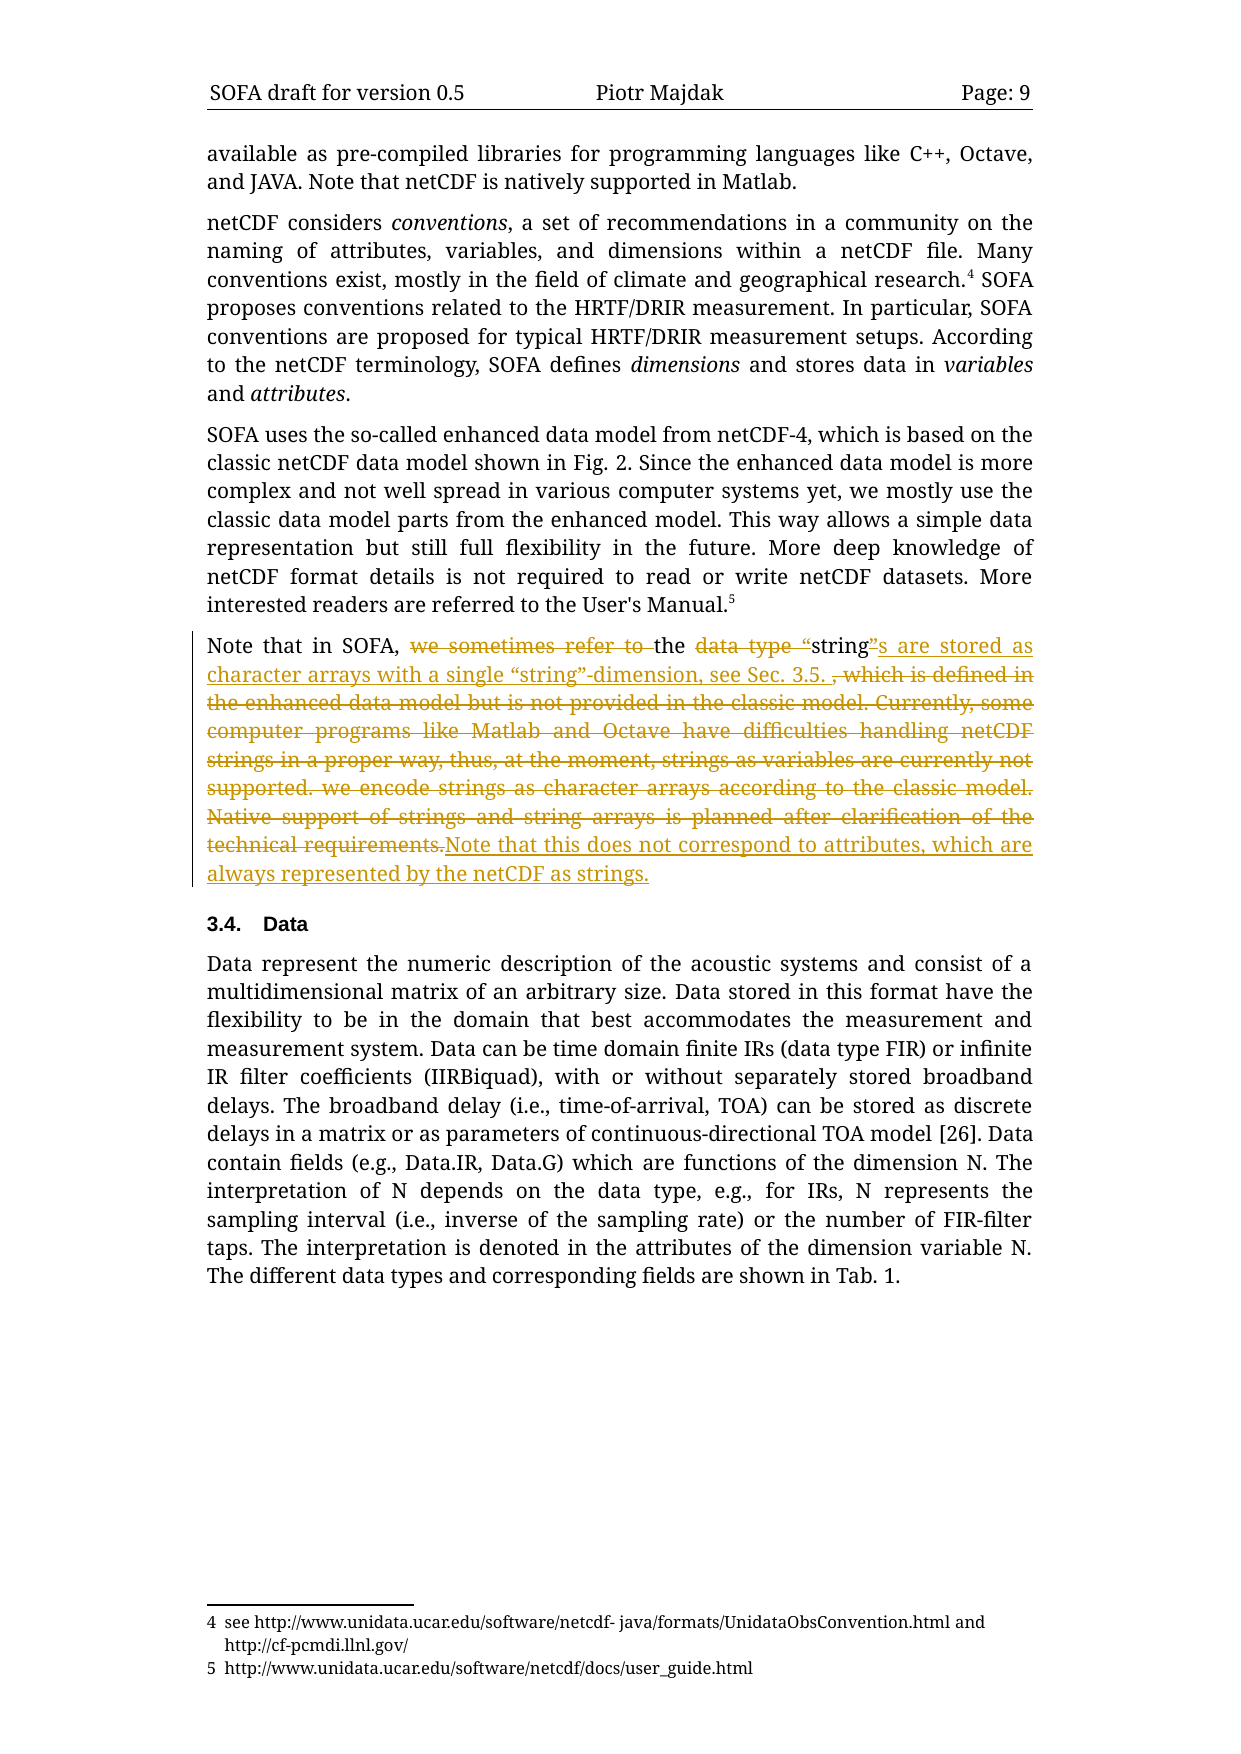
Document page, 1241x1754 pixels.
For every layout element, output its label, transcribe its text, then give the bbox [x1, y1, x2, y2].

subtitle Data [207, 912, 1033, 936]
text Note that in SOFA, the strings are stored as character arrays with a single “string”-dimension, see Sec. 3.5. Note that this does not correspond to attributes, which are always represented by the netCDF as strings. [207, 763, 1033, 790]
text Note that in SOFA, the strings are stored as character arrays with a single “string”-dimension, see Sec. 3.5. Note that this does not correspond to attributes, which are always represented by the netCDF as strings. [207, 820, 1033, 887]
text Note that in SOFA, the strings are stored as character arrays with a single “string”-dimension, see Sec. 3.5. Note that this does not correspond to attributes, which are always represented by the netCDF as strings. [207, 791, 1033, 818]
text see http://www.unidata.ucar.edu/software/netcdf- java/formats/UnidataObsConvention.html and http://cf-pcmdi.llnl.gov/ [207, 1611, 1033, 1656]
text netCDF considers conventions, a set of recommendations in a community on the naming of attributes, variables, and dimensions within a netCDF file. Many conventions exist, mostly in the field of climate and geographical research. SOFA proposes conventions related to the HRTF/DRIR measurement. In particular, SOFA conventions are proposed for typical HRTF/DRIR measurement setups. According to the netCDF terminology, SOFA defines dimensions and stores data in variables and attributes. [207, 208, 1033, 407]
text available as pre-compiled libraries for programming languages like C++, Octave, and JAVA. Note that netCDF is natively supported in Matlab. [207, 139, 1033, 196]
text Note that in SOFA, the strings are stored as character arrays with a single “string”-dimension, see Sec. 3.5. Note that this does not correspond to attributes, which are always represented by the netCDF as strings. [207, 631, 1033, 704]
text SOFA uses the so-called enhanced data model from netCDF-4, which is based on the classic netCDF data model shown in Fig. 2. Since the enhanced data model is more complex and not well spread in various computer systems yet, we mostly use the classic data model parts from the enhanced model. This way allows a simple data representation but still full flexibility in the future. More deep knowledge of netCDF format details is not required to read or write netCDF datasets. More interested readers are referred to the User's Manual. [207, 420, 1033, 619]
text Note that in SOFA, the strings are stored as character arrays with a single “string”-dimension, see Sec. 3.5. Note that this does not correspond to attributes, which are always represented by the netCDF as strings. [207, 706, 1033, 733]
text Data represent the numeric description of the acoustic systems and consist of a multidimensional matrix of an arbitrary size. Data stored in this format have the flexibility to be in the domain that best accommodates the measurement and measurement system. Data can be time domain finite IRs (data type FIR) or infinite IR filter coefficients (IIRBiquad), with or without separately stored broadband delays. The broadband delay (i.e., time-of-arrival, TOA) can be stored as discrete delays in a matrix or as parameters of continuous-directional TOA model [26]⁠. Data contain fields (e.g., Data.IR, Data.G) which are functions of the dimension N. The interpretation of N depends on the data type, e.g., for IRs, N represents the sampling interval (i.e., inverse of the sampling rate) or the number of FIR-filter taps. The interpretation is denoted in the attributes of the dimension variable N. The different data types and corresponding fields are shown in Tab. 1. [207, 949, 1033, 1290]
text http://www.unidata.ucar.edu/software/netcdf/docs/user_guide.html [207, 1656, 1033, 1679]
text Note that in SOFA, the strings are stored as character arrays with a single “string”-dimension, see Sec. 3.5. Note that this does not correspond to attributes, which are always represented by the netCDF as strings. [207, 734, 1033, 761]
